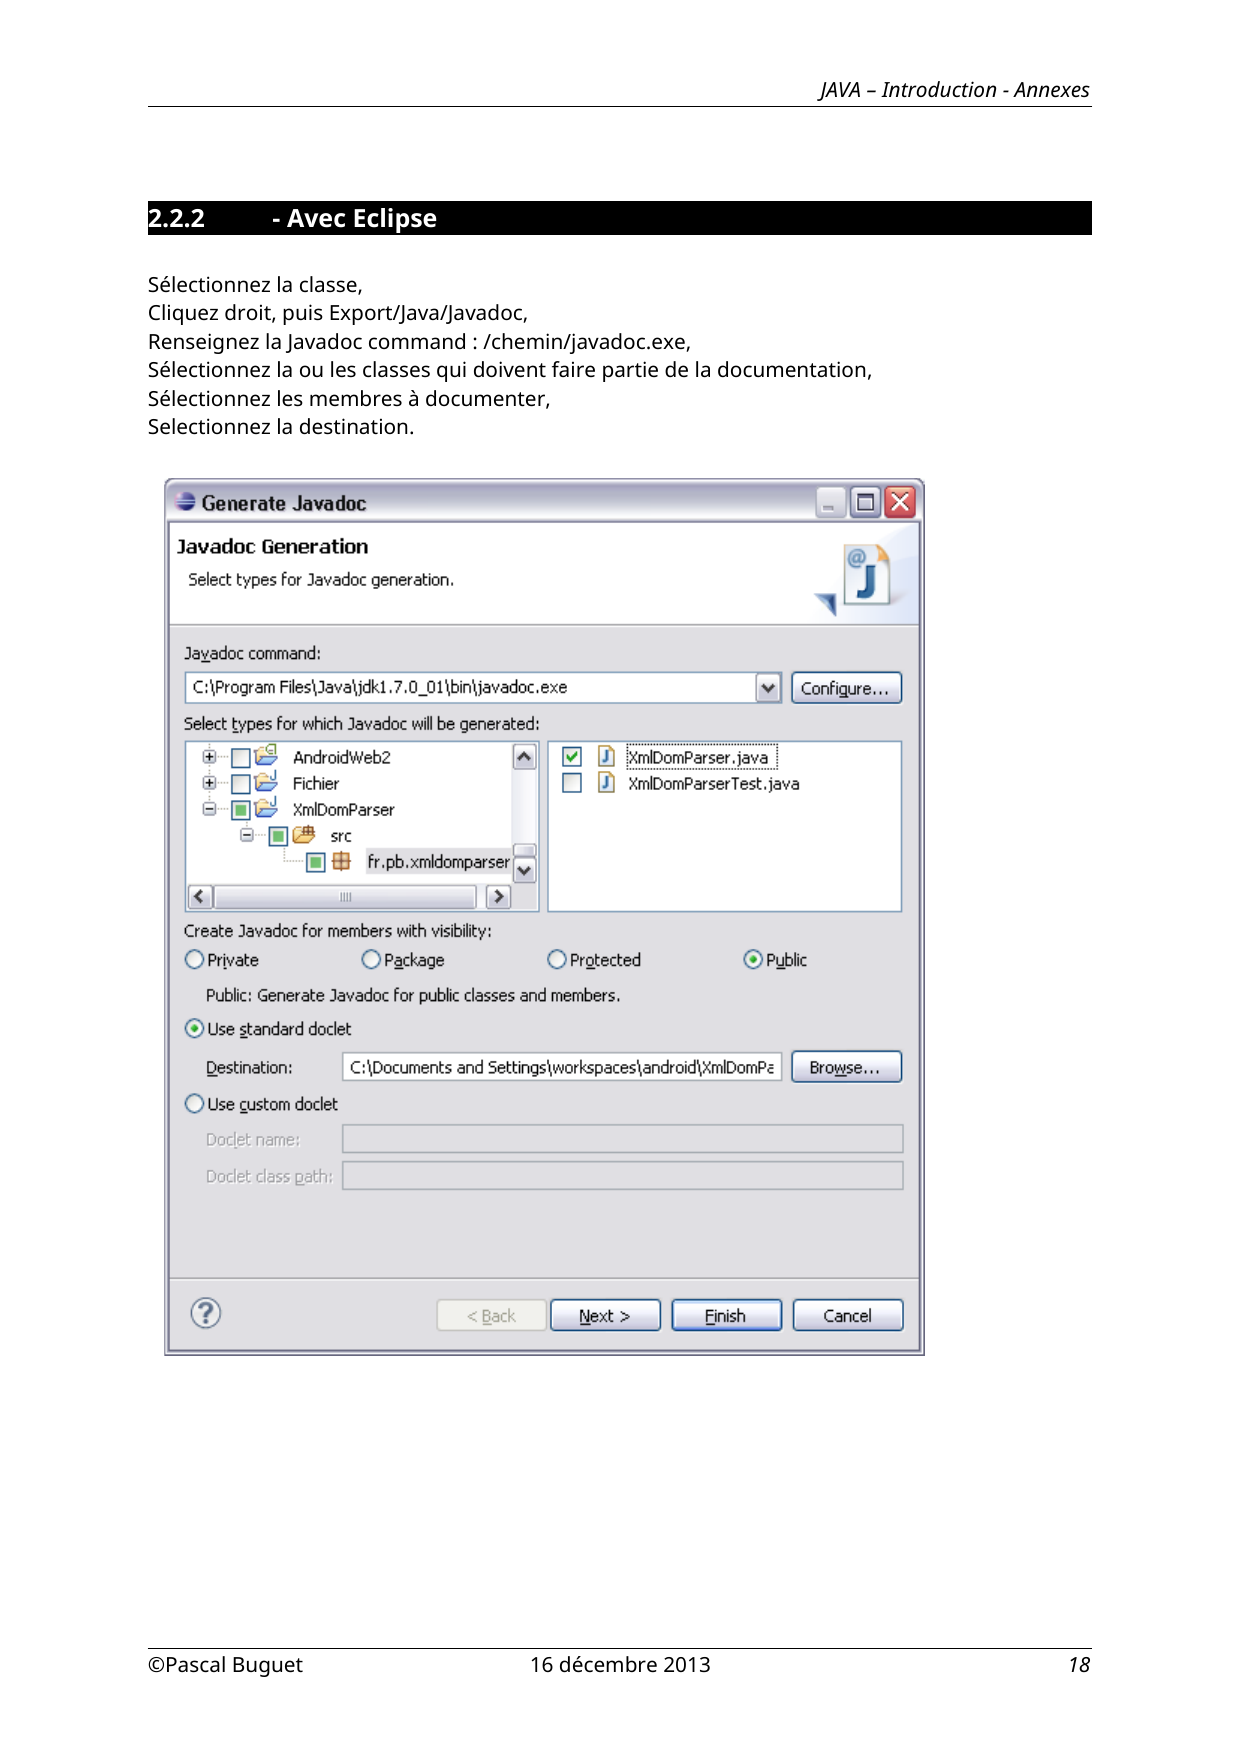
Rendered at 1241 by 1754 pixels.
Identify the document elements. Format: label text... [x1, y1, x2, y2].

text Cliquez droit, puis Export/Java/Javadoc, [148, 298, 1092, 327]
text Sélectionnez les membres à documenter, [148, 384, 1092, 412]
picture [164, 478, 925, 1356]
subtitle - Avec Eclipse [148, 201, 1092, 235]
text Renseignez la Javadoc command : /chemin/javadoc.exe, [148, 327, 1092, 355]
text Sélectionnez la classe, [148, 270, 1092, 298]
text Selectionnez la destination. [148, 412, 1092, 441]
text Sélectionnez la ou les classes qui doivent faire partie de la documentation, [148, 355, 1092, 384]
